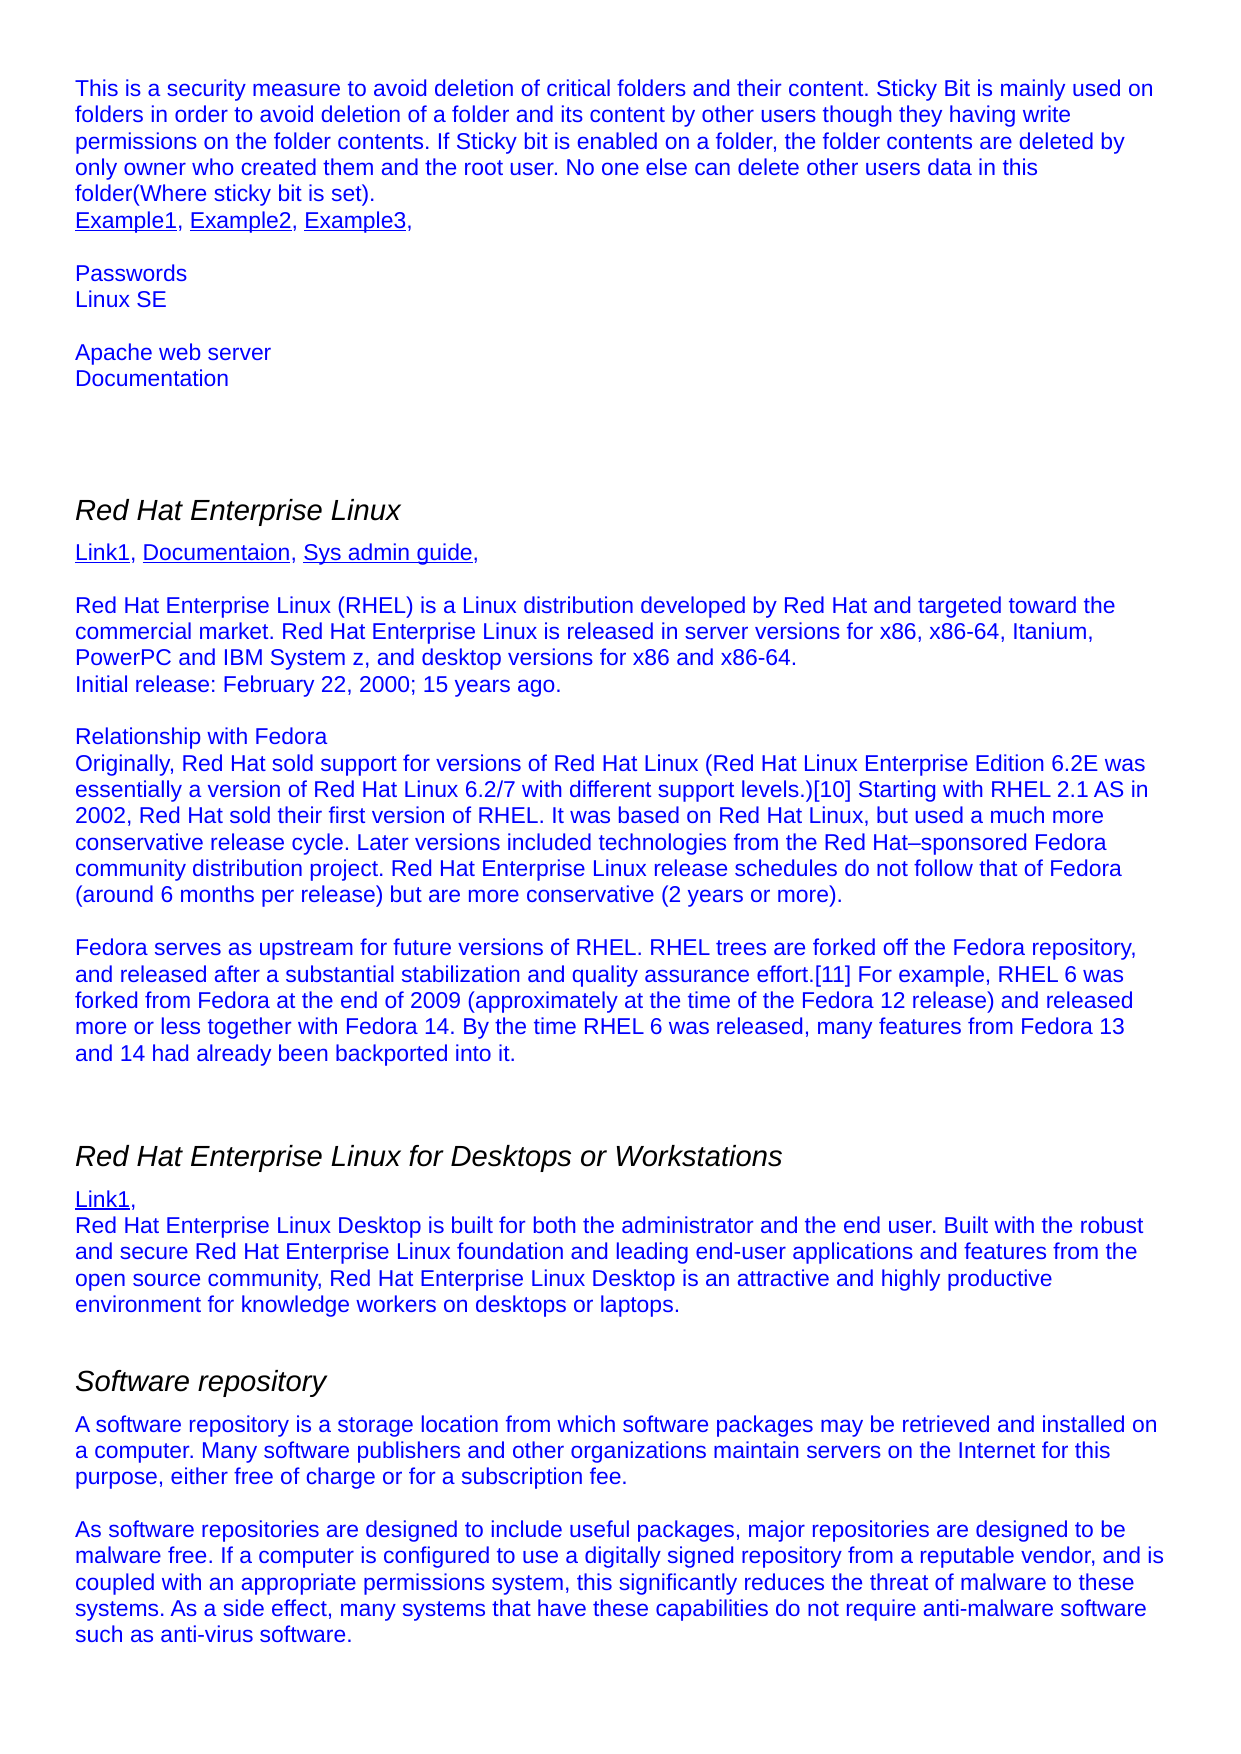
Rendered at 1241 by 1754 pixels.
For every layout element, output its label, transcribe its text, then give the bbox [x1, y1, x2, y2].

text Linux SE [75, 286, 1165, 312]
text Red Hat Enterprise Linux (RHEL) is a Linux distribution developed by Red Hat and targeted toward the commercial market. Red Hat Enterprise Linux is released in server versions for x86, x86-64, Itanium, PowerPC and IBM System z, and desktop versions for x86 and x86-64. [75, 592, 1165, 671]
subtitle Red Hat Enterprise Linux [75, 493, 1165, 526]
subtitle Red Hat Enterprise Linux for Desktops or Workstations [75, 1139, 1165, 1173]
text Fedora serves as upstream for future versions of RHEL. RHEL trees are forked off the Fedora repository, and released after a substantial stabilization and quality assurance effort.[11] For example, RHEL 6 was forked from Fedora at the end of 2009 (approximately at the time of the Fedora 12 release) and released more or less together with Fedora 14. By the time RHEL 6 was released, many features from Fedora 13 and 14 had already been backported into it. [75, 934, 1165, 1066]
text Red Hat Enterprise Linux Desktop is built for both the administrator and the end user. Built with the robust and secure Red Hat Enterprise Linux foundation and leading end-user applications and features from the open source community, Red Hat Enterprise Linux Desktop is an attractive and highly productive environment for knowledge workers on desktops or laptops. [75, 1212, 1165, 1317]
text This is a security measure to avoid deletion of critical folders and their content. Sticky Bit is mainly used on folders in order to avoid deletion of a folder and its content by other users though they having write permissions on the folder contents. If Sticky bit is enabled on a folder, the folder contents are deleted by only owner who created them and the root user. No one else can delete other users data in this folder(Where sticky bit is set). [75, 75, 1165, 207]
text Example1, Example2, Example3, [75, 207, 1165, 233]
text Documentation [75, 365, 1165, 391]
text Originally, Red Hat sold support for versions of Red Hat Linux (Red Hat Linux Enterprise Edition 6.2E was essentially a version of Red Hat Linux 6.2/7 with different support levels.)[10] Starting with RHEL 2.1 AS in 2002, Red Hat sold their first version of RHEL. It was based on Red Hat Linux, but used a much more conservative release cycle. Later versions included technologies from the Red Hat–sponsored Fedora community distribution project. Red Hat Enterprise Linux release schedules do not follow that of Fedora (around 6 months per release) but are more conservative (2 years or more). [75, 750, 1165, 908]
text A software repository is a storage location from which software packages may be retrieved and installed on a computer. Many software publishers and other organizations maintain servers on the Internet for this purpose, either free of charge or for a subscription fee. [75, 1411, 1165, 1489]
text Initial release: February 22, 2000; 15 years ago. [75, 671, 1165, 697]
text Passwords [75, 259, 1165, 286]
text Apache web server [75, 338, 1165, 365]
subtitle Software repository [75, 1364, 1165, 1398]
text Relationship with Fedora [75, 723, 1165, 750]
text Link1, Documentaion, Sys admin guide, [75, 539, 1165, 565]
text As software repositories are designed to include useful packages, major repositories are designed to be malware free. If a computer is configured to use a digitally signed repository from a reputable vendor, and is coupled with an appropriate permissions system, this significantly reduces the threat of malware to these systems. As a side effect, many systems that have these capabilities do not require anti-malware software such as anti-virus software. [75, 1516, 1165, 1648]
text Link1, [75, 1186, 1165, 1212]
